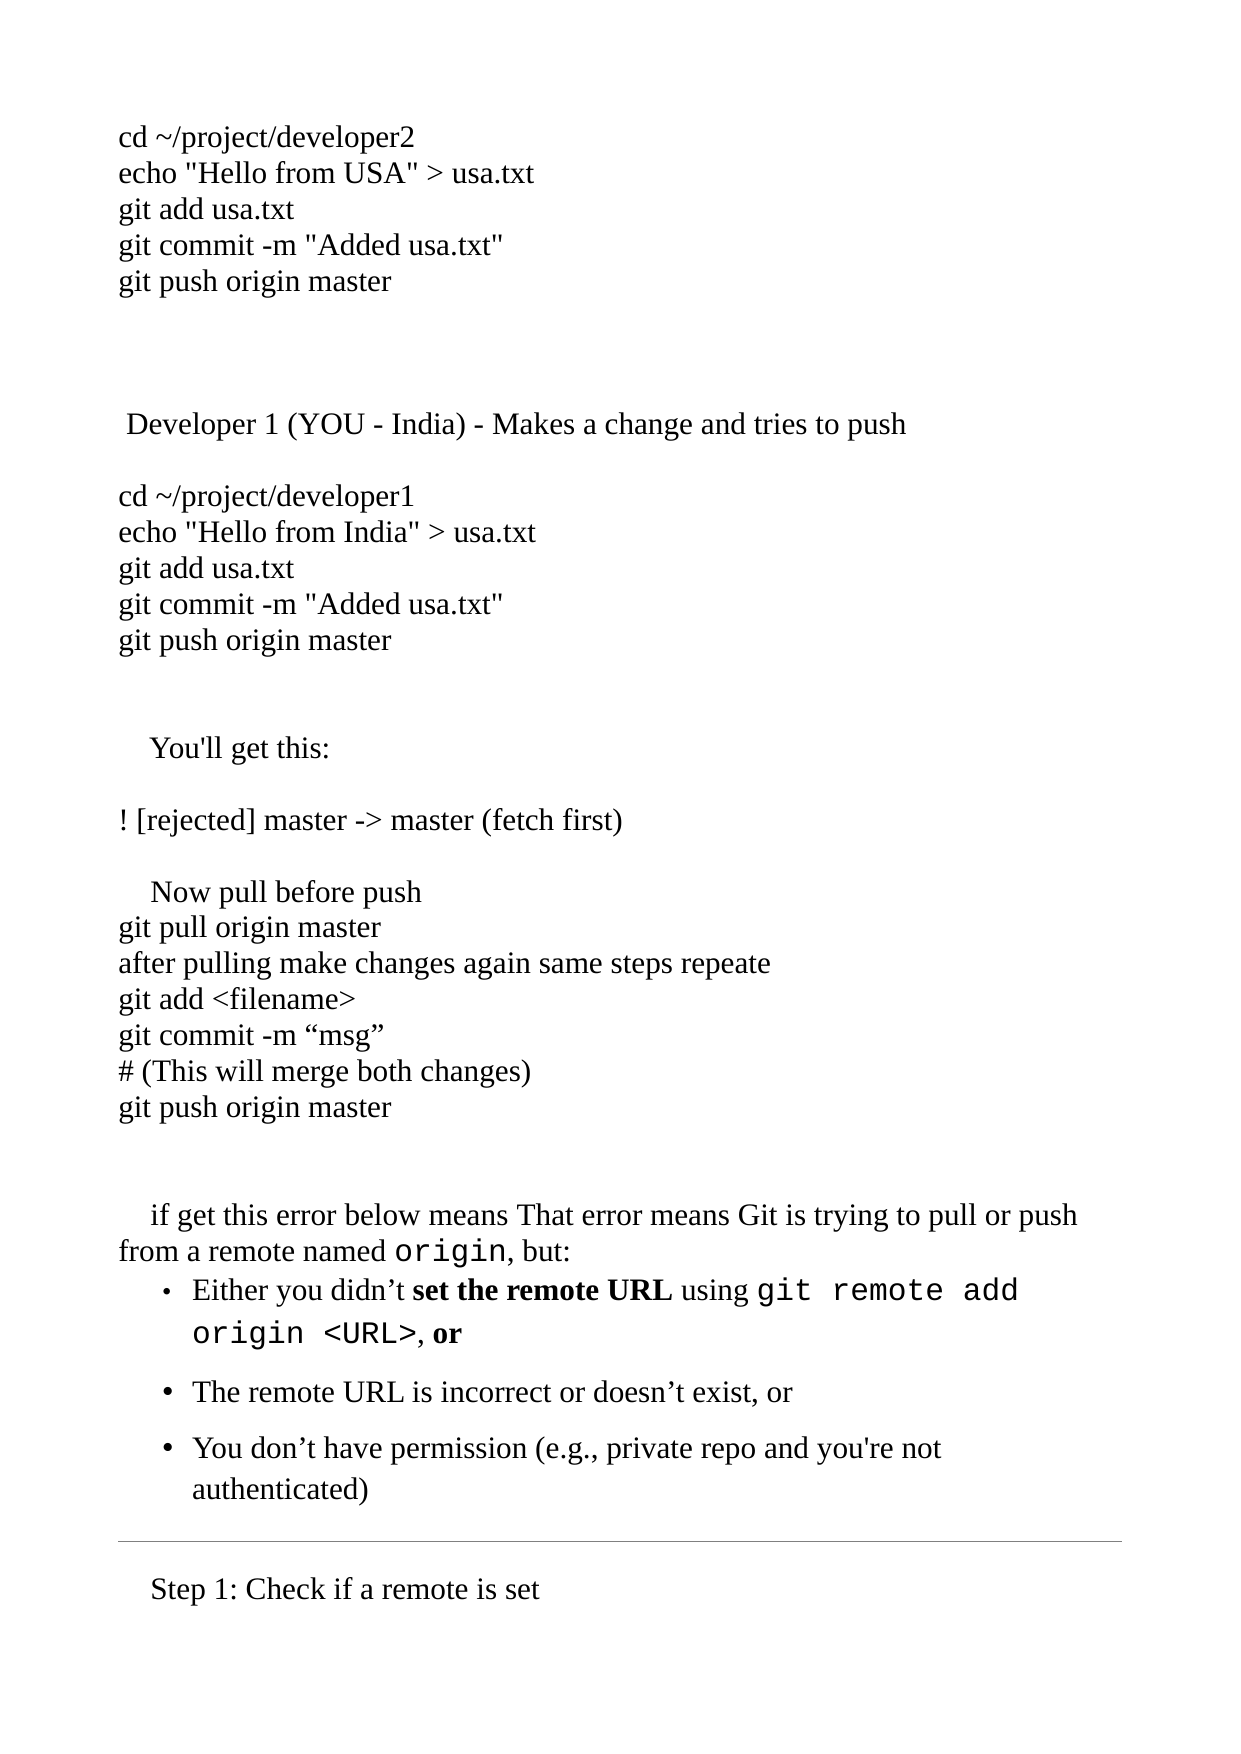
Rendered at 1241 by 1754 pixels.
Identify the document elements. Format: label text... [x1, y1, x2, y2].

list You don’t have permission (e.g., private repo and you're not authenticated) [162, 1429, 1122, 1506]
text # (This will merge both changes) [118, 1052, 1122, 1088]
text git commit -m "Added usa.txt" [118, 226, 1122, 262]
text git push origin master [118, 1088, 1122, 1124]
text ! [rejected] master -> master (fetch first) [118, 801, 1122, 837]
text ✅ Now pull before push [118, 873, 1122, 909]
text after pulling make changes again same steps repeate [118, 945, 1122, 981]
text cd ~/project/developer2 [118, 118, 1122, 154]
text 👨‍💻 Developer 1 (YOU - India) - Makes a change and tries to push [118, 406, 1122, 442]
list The remote URL is incorrect or doesn’t exist, or [162, 1373, 1122, 1409]
text git pull origin master [118, 909, 1122, 945]
text git add usa.txt [118, 190, 1122, 226]
text 🔧 Step 1: Check if a remote is set [118, 1571, 1122, 1607]
text ❌ You'll get this: [118, 729, 1122, 765]
text git add <filename> [118, 981, 1122, 1017]
text git push origin master [118, 621, 1122, 657]
text git commit -m “msg” [118, 1017, 1122, 1052]
text git add usa.txt [118, 549, 1122, 585]
text ❌ if get this error below means That error means Git is trying to pull or push from a remote named origin, but: [118, 1196, 1122, 1271]
text git push origin master [118, 262, 1122, 298]
text cd ~/project/developer1 [118, 477, 1122, 513]
text echo "Hello from India" > usa.txt [118, 513, 1122, 549]
text git commit -m "Added usa.txt" [118, 585, 1122, 621]
text echo "Hello from USA" > usa.txt [118, 154, 1122, 190]
list Either you didn’t set the remote URL using git remote add origin <URL>, or [162, 1271, 1122, 1353]
